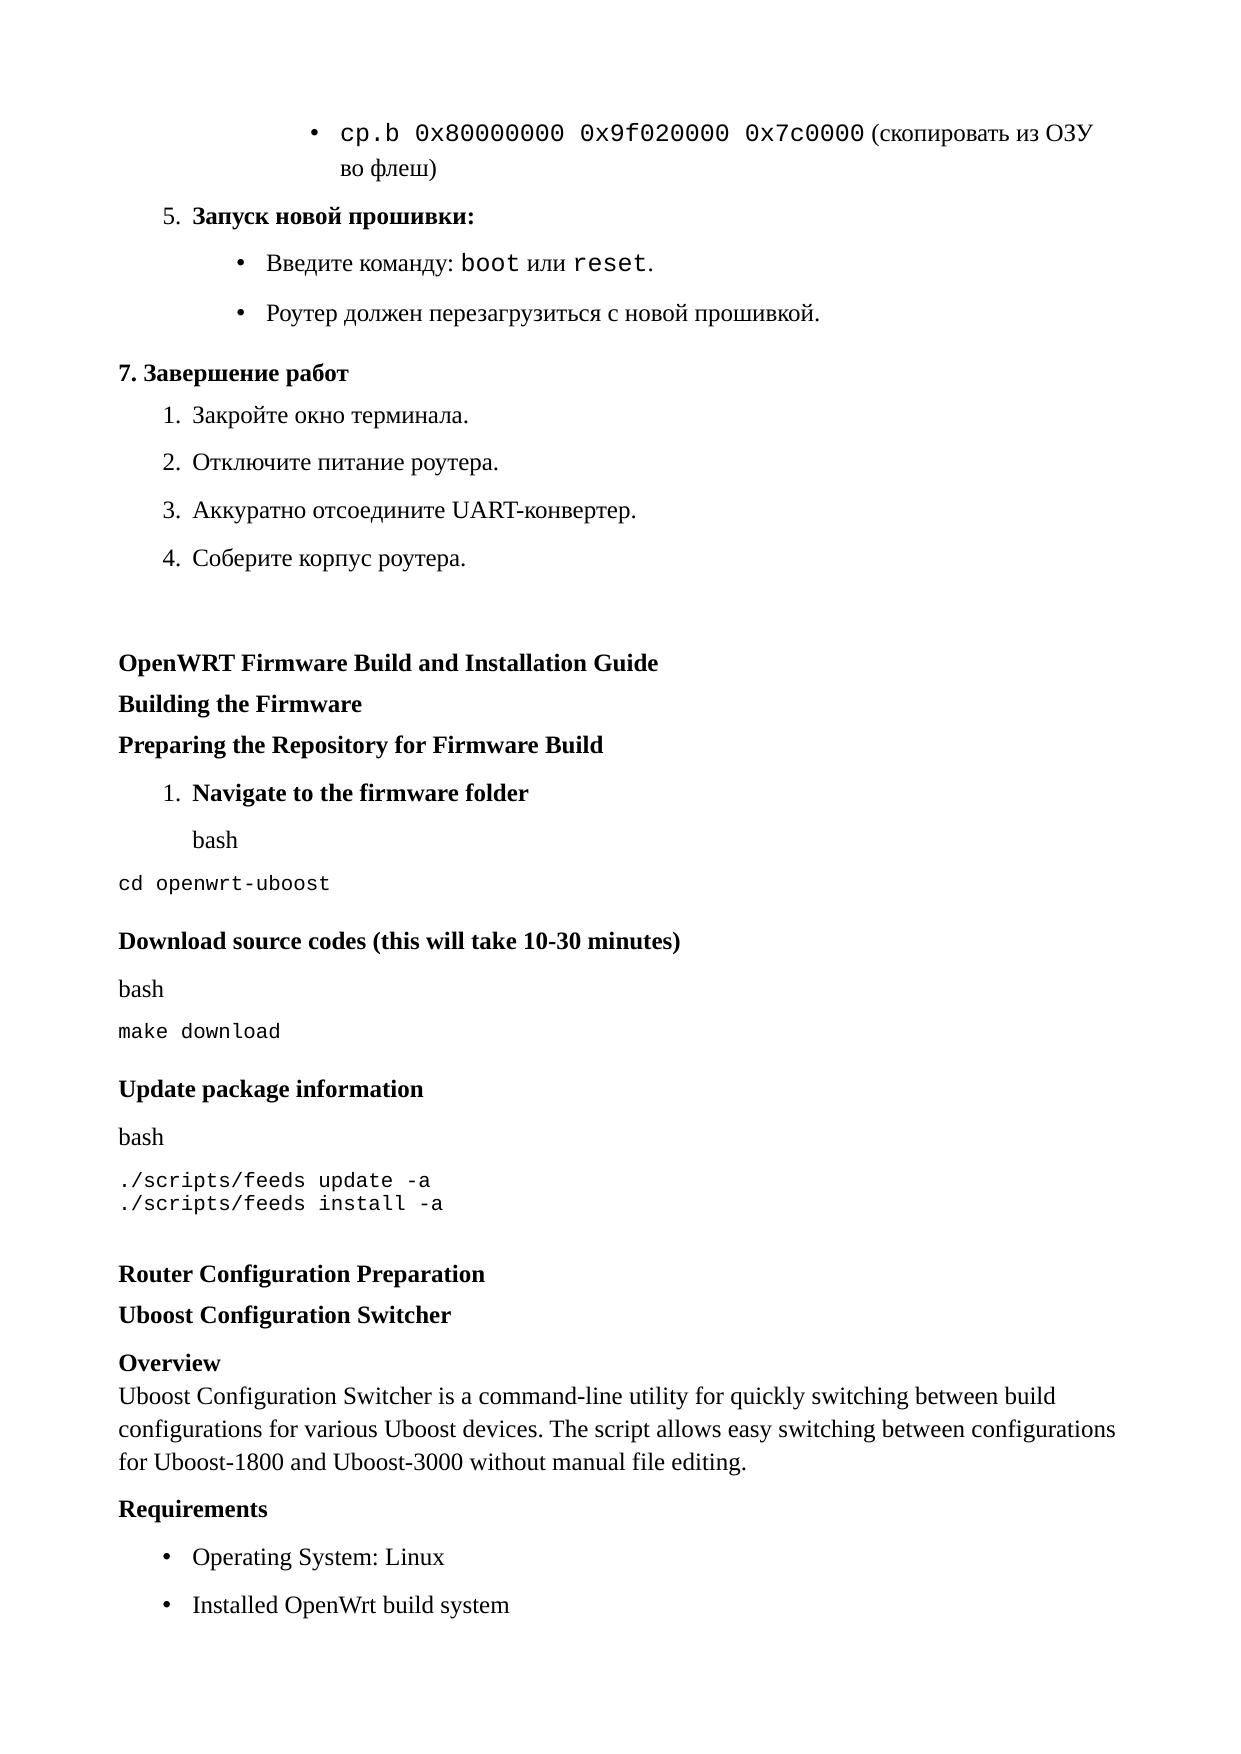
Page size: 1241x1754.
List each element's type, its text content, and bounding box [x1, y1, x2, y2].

list Отключите питание роутера. [162, 447, 1122, 476]
text Requirements [118, 1494, 1122, 1523]
list Запуск новой прошивки: [162, 201, 1122, 229]
list Закройте окно терминала. [162, 400, 1122, 428]
list Роутер должен перезагрузиться с новой прошивкой. [236, 298, 1122, 327]
text bash [118, 974, 1122, 1002]
subtitle 7. Завершение работ [118, 358, 1122, 387]
text cd openwrt-uboost [118, 873, 1122, 897]
list Соберите корпус роутера. [162, 543, 1122, 571]
list Operating System: Linux [162, 1542, 1122, 1571]
subtitle Router Configuration Preparation [118, 1259, 1122, 1288]
list bash [162, 825, 1122, 854]
list Аккуратно отсоедините UART-конвертер. [162, 495, 1122, 524]
subtitle Building the Firmware [118, 689, 1122, 718]
text Uboost Configuration Switcher [118, 1300, 1122, 1329]
text OpenWRT Firmware Build and Installation Guide [118, 590, 1122, 676]
text Overview Uboost Configuration Switcher is a command-line utility for quickly switching between build configurations for various Uboost devices. The script allows easy switching between configurations for Uboost-1800 and Uboost-3000 without manual file editing. [118, 1348, 1122, 1476]
list cp.b 0x80000000 0x9f020000 0x7c0000 (скопировать из ОЗУ во флеш) [310, 118, 1122, 182]
text bash [118, 1122, 1122, 1151]
text make download [118, 1021, 1122, 1045]
text ./scripts/feeds install -a [118, 1193, 1122, 1217]
list Navigate to the firmware folder [162, 778, 1122, 807]
text ./scripts/feeds update -a [118, 1170, 1122, 1193]
list Installed OpenWrt build system [162, 1590, 1122, 1618]
text Preparing the Repository for Firmware Build [118, 730, 1122, 759]
text Download source codes (this will take 10-30 minutes) [118, 926, 1122, 955]
list Введите команду: boot или reset. [236, 248, 1122, 279]
text Update package information [118, 1074, 1122, 1103]
